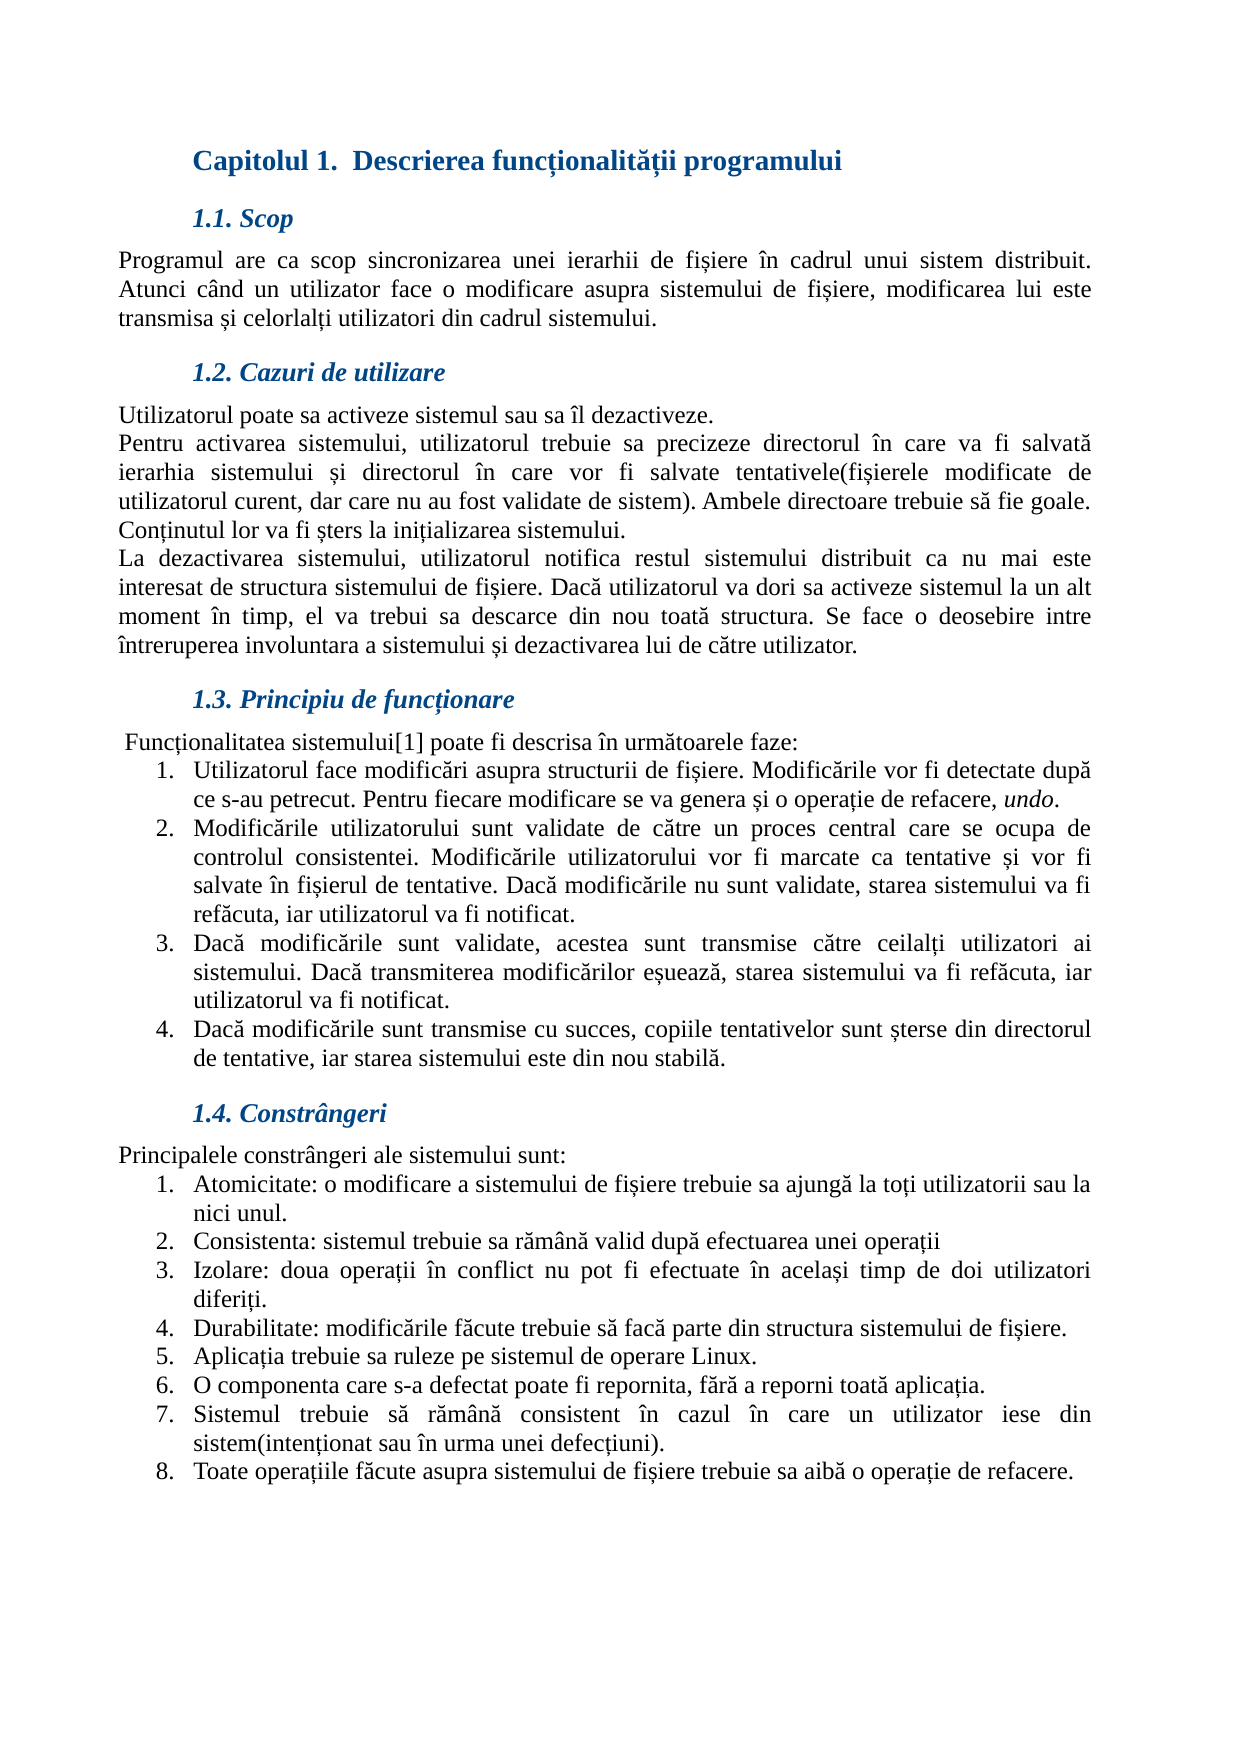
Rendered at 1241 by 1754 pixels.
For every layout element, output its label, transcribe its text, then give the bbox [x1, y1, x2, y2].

subtitle Scop [192, 202, 1093, 233]
list Utilizatorul face modificări asupra structurii de fișiere. Modificările vor fi detectate după ce s-au petrecut. Pentru fiecare modificare se va genera și o operație de refacere, undo. [156, 756, 1093, 813]
list Consistenta: sistemul trebuie sa rămână valid după efectuarea unei operații [156, 1226, 1093, 1255]
subtitle Principiu de funcționare [192, 683, 1093, 714]
text Pentru activarea sistemului, utilizatorul trebuie sa precizeze directorul în care va fi salvată ierarhia sistemului și directorul în care vor fi salvate tentativele(fișierele modificate de utilizatorul curent, dar care nu au fost validate de sistem). Ambele directoare trebuie să fie goale. Conținutul lor va fi șters la inițializarea sistemului. [118, 428, 1093, 543]
text Principalele constrângeri ale sistemului sunt: [118, 1140, 1093, 1169]
list O componenta care s-a defectat poate fi repornita, fără a reporni toată aplicația. [156, 1370, 1093, 1399]
list Aplicația trebuie sa ruleze pe sistemul de operare Linux. [156, 1341, 1093, 1370]
list Durabilitate: modificările făcute trebuie să facă parte din structura sistemului de fișiere. [156, 1313, 1093, 1341]
list Atomicitate: o modificare a sistemului de fișiere trebuie sa ajungă la toți utilizatorii sau la nici unul. [156, 1169, 1093, 1226]
text Utilizatorul poate sa activeze sistemul sau sa îl dezactiveze. [118, 400, 1093, 428]
list Modificările utilizatorului sunt validate de către un proces central care se ocupa de controlul consistentei. Modificările utilizatorului vor fi marcate ca tentative și vor fi salvate în fișierul de tentative. Dacă modificările nu sunt validate, starea sistemului va fi refăcuta, iar utilizatorul va fi notificat. [156, 813, 1093, 928]
subtitle Descrierea funcționalității programului [192, 143, 1093, 177]
list Dacă modificările sunt validate, acestea sunt transmise către ceilalți utilizatori ai sistemului. Dacă transmiterea modificărilor eșuează, starea sistemului va fi refăcuta, iar utilizatorul va fi notificat. [156, 928, 1093, 1014]
subtitle Constrângeri [192, 1097, 1093, 1128]
list Dacă modificările sunt transmise cu succes, copiile tentativelor sunt șterse din directorul de tentative, iar starea sistemului este din nou stabilă. [156, 1014, 1093, 1072]
text Funcționalitatea sistemului[1] poate fi descrisa în următoarele faze: [118, 727, 1093, 756]
list Izolare: doua operații în conflict nu pot fi efectuate în același timp de doi utilizatori diferiți. [156, 1255, 1093, 1313]
list Sistemul trebuie să rămână consistent în cazul în care un utilizator iese din sistem(intenționat sau în urma unei defecțiuni). [156, 1399, 1093, 1456]
subtitle Cazuri de utilizare [192, 356, 1093, 387]
text La dezactivarea sistemului, utilizatorul notifica restul sistemului distribuit ca nu mai este interesat de structura sistemului de fișiere. Dacă utilizatorul va dori sa activeze sistemul la un alt moment în timp, el va trebui sa descarce din nou toată structura. Se face o deosebire intre întreruperea involuntara a sistemului și dezactivarea lui de către utilizator. [118, 543, 1093, 658]
text Programul are ca scop sincronizarea unei ierarhii de fișiere în cadrul unui sistem distribuit. Atunci când un utilizator face o modificare asupra sistemului de fișiere, modificarea lui este transmisa și celorlalți utilizatori din cadrul sistemului. [118, 245, 1093, 331]
list Toate operațiile făcute asupra sistemului de fișiere trebuie sa aibă o operație de refacere. [156, 1456, 1093, 1485]
